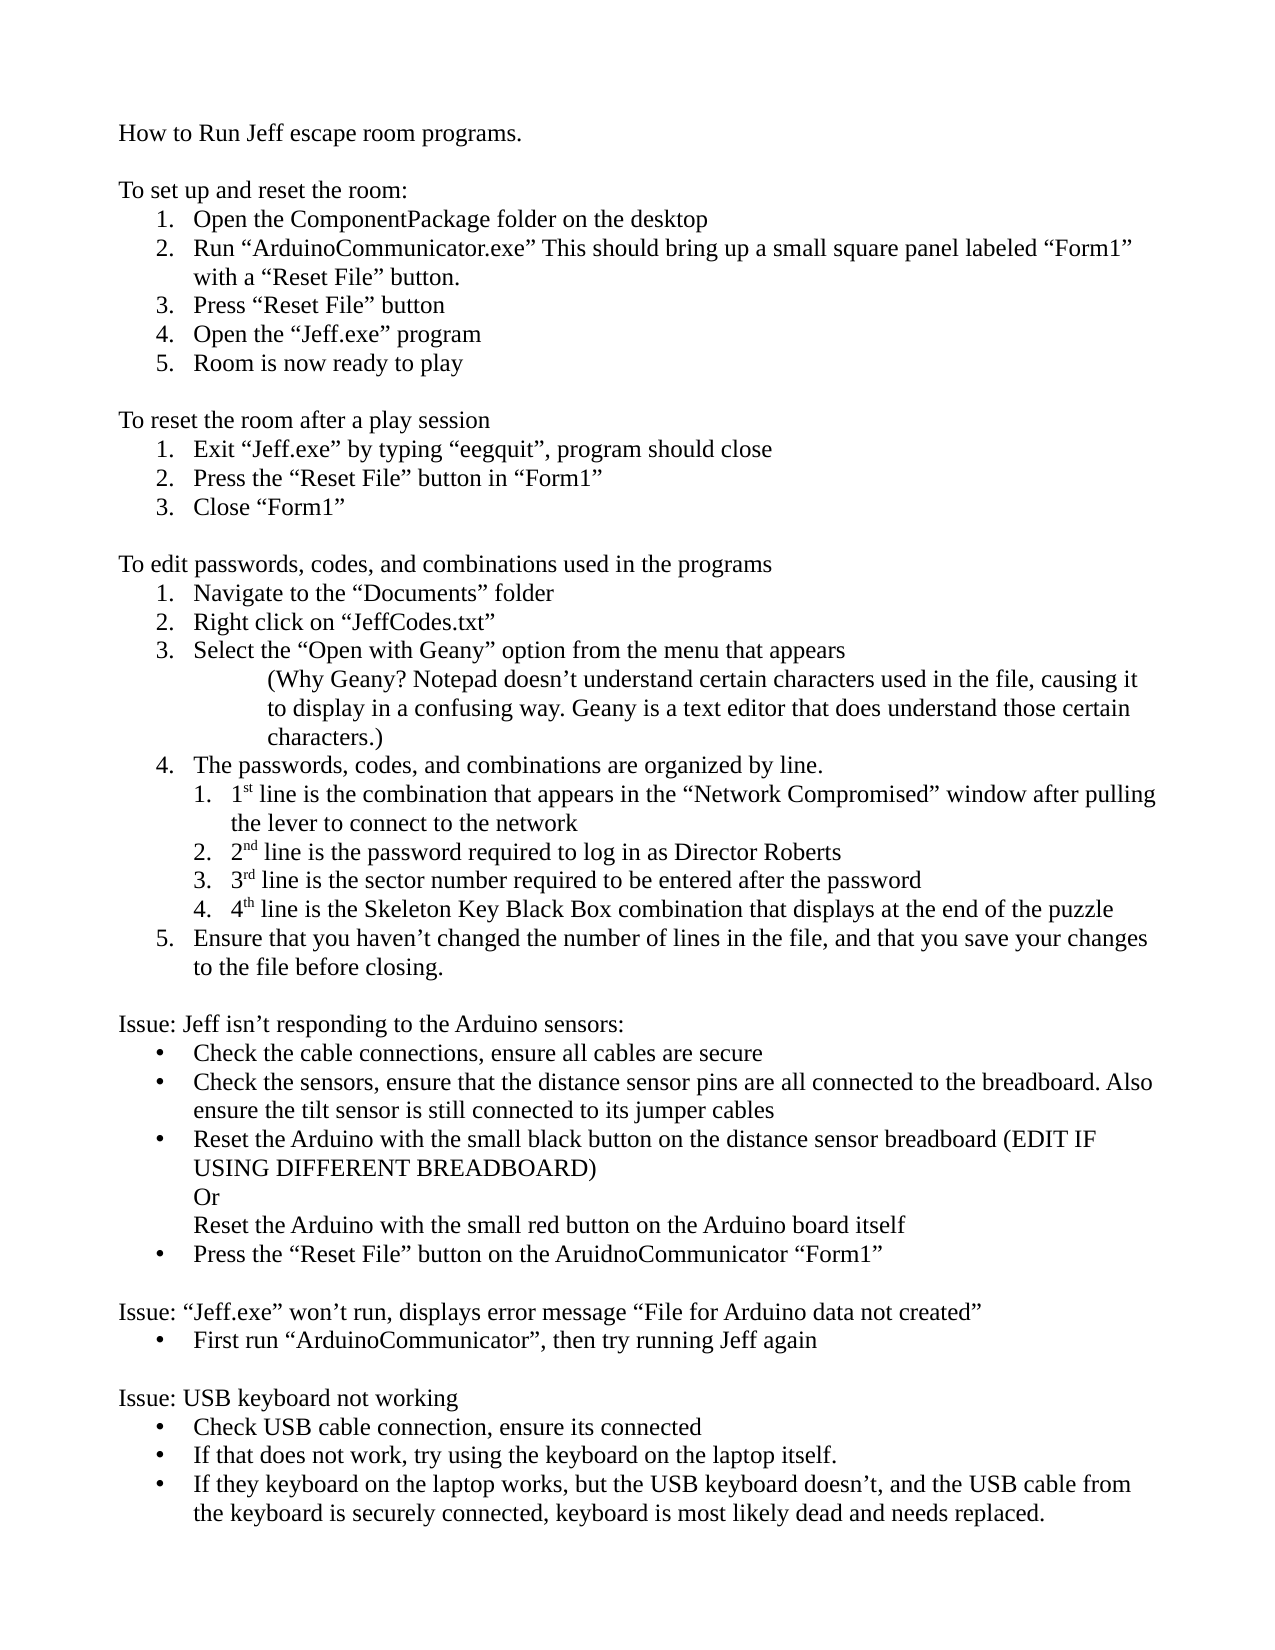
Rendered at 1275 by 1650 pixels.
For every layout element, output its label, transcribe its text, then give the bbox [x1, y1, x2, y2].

list Check the sensors, ensure that the distance sensor pins are all connected to the breadboard. Also ensure the tilt sensor is still connected to its jumper cables [156, 1067, 1157, 1124]
list Exit “Jeff.exe” by typing “eegquit”, program should close [156, 434, 1157, 463]
list 2nd line is the password required to log in as Director Roberts [193, 837, 1157, 866]
list Ensure that you haven’t changed the number of lines in the file, and that you save your changes to the file before closing. [156, 923, 1157, 981]
text To set up and reset the room: [118, 176, 1157, 204]
list The passwords, codes, and combinations are organized by line. [156, 751, 1157, 779]
list If that does not work, try using the keyboard on the laptop itself. [156, 1441, 1157, 1469]
text To reset the room after a play session [118, 406, 1157, 434]
list Check the cable connections, ensure all cables are secure [156, 1038, 1157, 1067]
text To edit passwords, codes, and combinations used in the programs [118, 549, 1157, 578]
text Issue: “Jeff.exe” won’t run, displays error message “File for Arduino data not created” [118, 1297, 1157, 1326]
list Press the “Reset File” button on the AruidnoCommunicator “Form1” [156, 1239, 1157, 1268]
text How to Run Jeff escape room programs. [118, 118, 1157, 147]
list Run “ArduinoCommunicator.exe” This should bring up a small square panel labeled “Form1” with a “Reset File” button. [156, 233, 1157, 291]
text Issue: Jeff isn’t responding to the Arduino sensors: [118, 1009, 1157, 1038]
list Reset the Arduino with the small black button on the distance sensor breadboard (EDIT IF USING DIFFERENT BREADBOARD) Or Reset the Arduino with the small red button on the Arduino board itself [156, 1124, 1157, 1239]
list If they keyboard on the laptop works, but the USB keyboard doesn’t, and the USB cable from the keyboard is securely connected, keyboard is most likely dead and needs replaced. [156, 1469, 1157, 1527]
list Select the “Open with Geany” option from the menu that appears (Why Geany? Notepad doesn’t understand certain characters used in the file, causing it to display in a confusing way. Geany is a text editor that does understand those certain characters.) [156, 636, 1157, 751]
list Open the “Jeff.exe” program [156, 319, 1157, 348]
list Open the ComponentPackage folder on the desktop [156, 204, 1157, 233]
text Issue: USB keyboard not working [118, 1383, 1157, 1412]
list 1st line is the combination that appears in the “Network Compromised” window after pulling the lever to connect to the network [193, 779, 1157, 837]
list Room is now ready to play [156, 348, 1157, 377]
list Press “Reset File” button [156, 291, 1157, 319]
list Navigate to the “Documents” folder [156, 578, 1157, 607]
list Right click on “JeffCodes.txt” [156, 607, 1157, 636]
list Check USB cable connection, ensure its connected [156, 1412, 1157, 1441]
list First run “ArduinoCommunicator”, then try running Jeff again [156, 1326, 1157, 1354]
list 3rd line is the sector number required to be entered after the password [193, 866, 1157, 894]
list Press the “Reset File” button in “Form1” [156, 463, 1157, 492]
list Close “Form1” [156, 492, 1157, 521]
list 4th line is the Skeleton Key Black Box combination that displays at the end of the puzzle [193, 894, 1157, 923]
